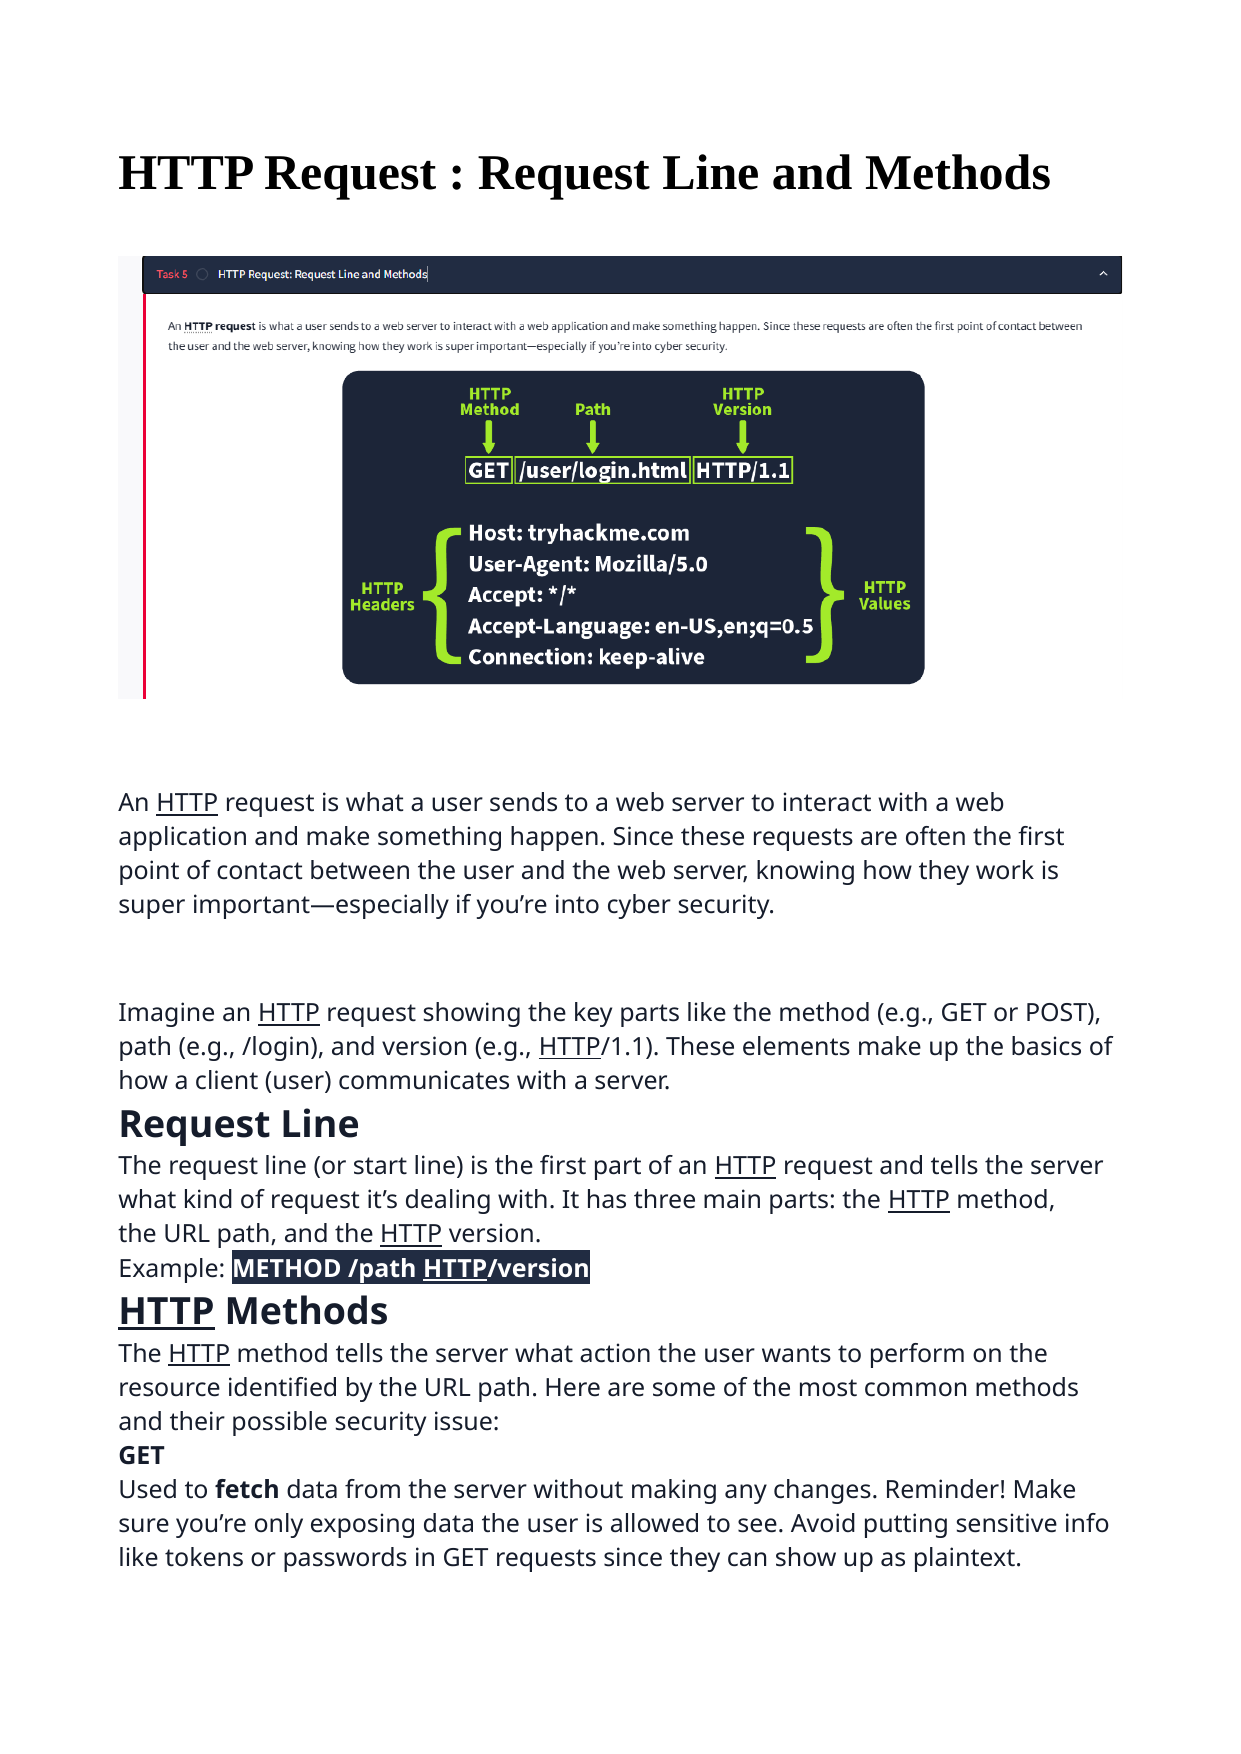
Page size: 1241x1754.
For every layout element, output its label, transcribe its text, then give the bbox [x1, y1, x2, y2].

text GET Used to fetch data from the server without making any changes. Reminder! Make sure you’re only exposing data the user is allowed to see. Avoid putting sensitive info like tokens or passwords in GET requests since they can show up as plaintext. [118, 1437, 1122, 1574]
subtitle HTTP Request : Request Line and Methods [118, 143, 1122, 201]
picture [118, 256, 1123, 699]
text An HTTP request is what a user sends to a web server to interact with a web application and make something happen. Since these requests are often the first point of contact between the user and the web server, knowing how they work is super important—especially if you’re into cyber security. [118, 785, 1122, 921]
text The request line (or start line) is the first part of an HTTP request and tells the server what kind of request it’s dealing with. It has three main parts: the HTTP method, the URL path, and the HTTP version. [118, 1148, 1122, 1250]
subtitle HTTP Methods [118, 1284, 1122, 1335]
subtitle Request Line [118, 1097, 1122, 1148]
text The HTTP method tells the server what action the user wants to perform on the resource identified by the URL path. Here are some of the most common methods and their possible security issue: [118, 1335, 1122, 1437]
text Imagine an HTTP request showing the key parts like the method (e.g., GET or POST), path (e.g., /login), and version (e.g., HTTP/1.1). These elements make up the basics of how a client (user) communicates with a server. [118, 995, 1122, 1097]
text Example: METHOD /path HTTP/version [118, 1250, 1122, 1284]
